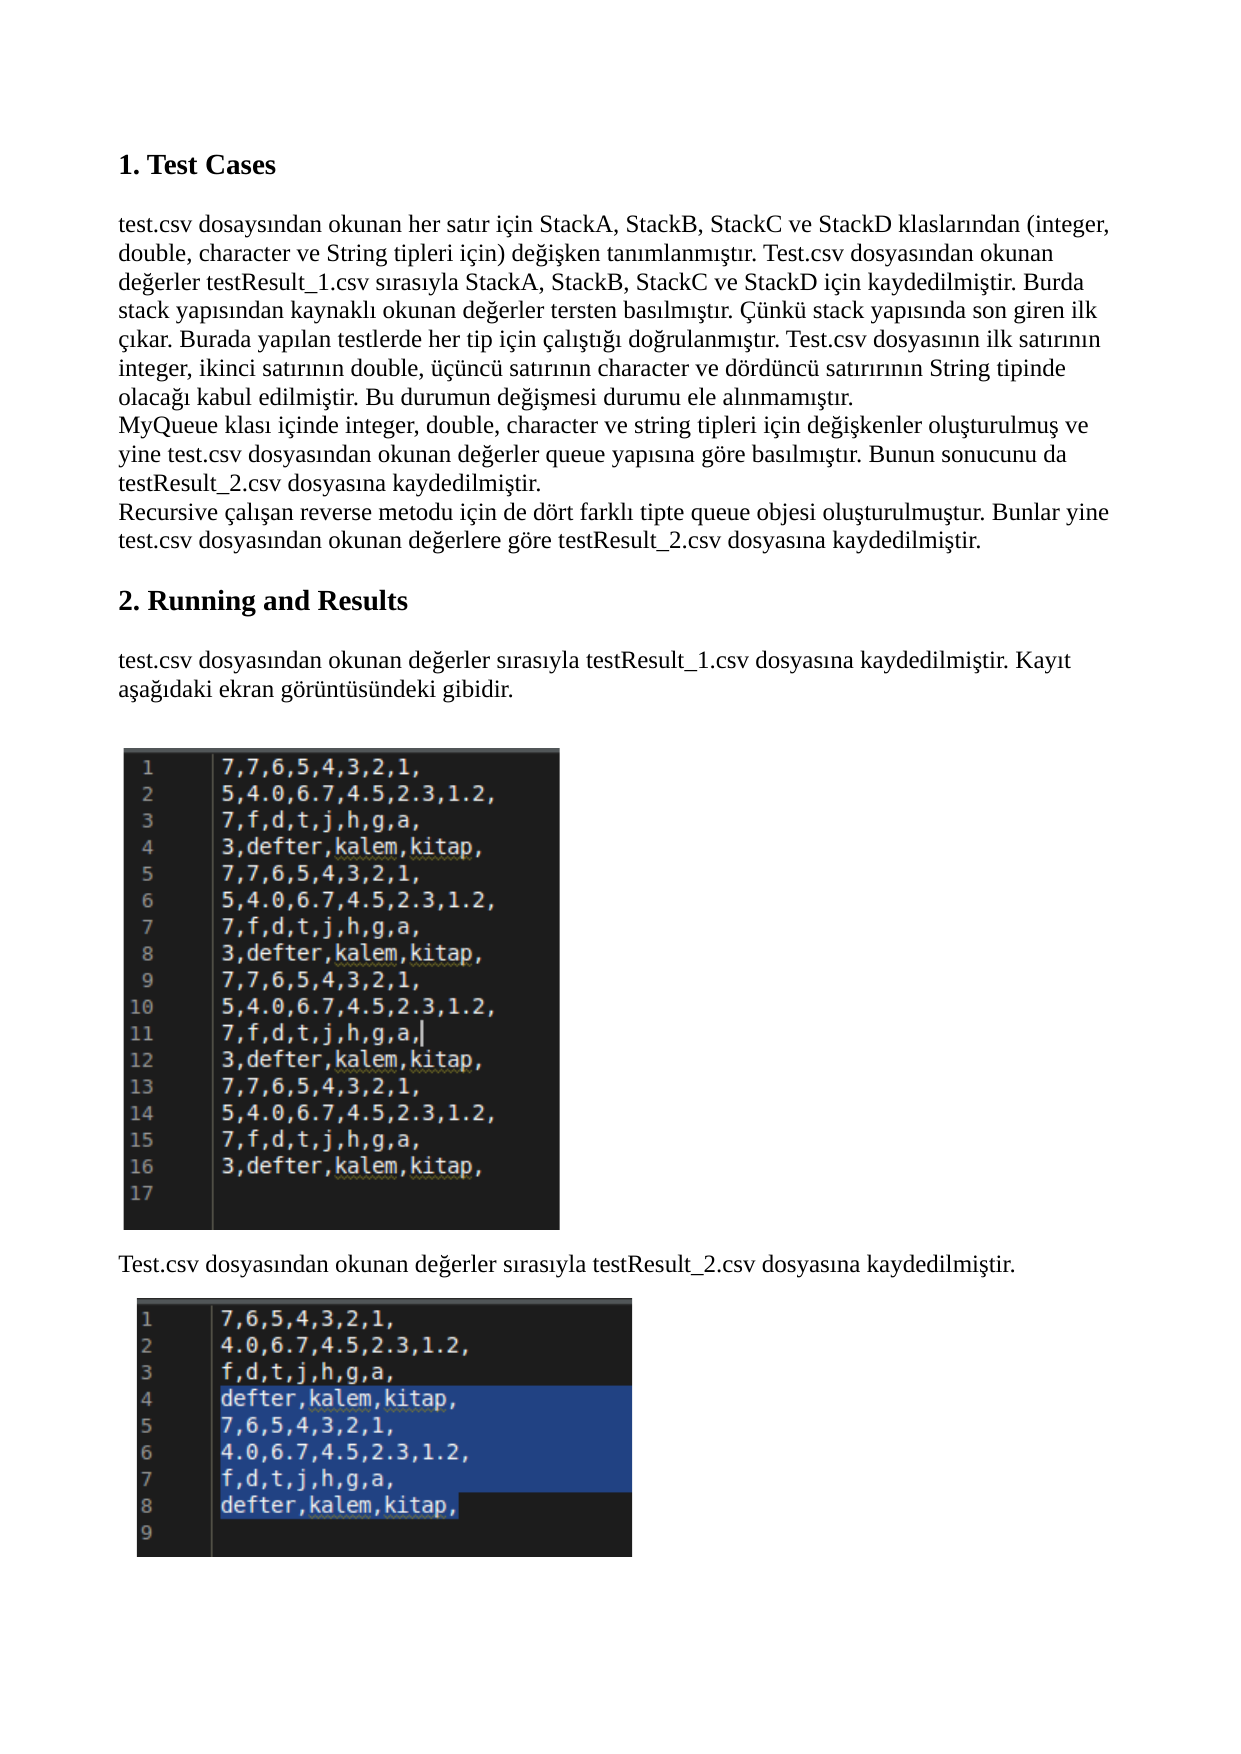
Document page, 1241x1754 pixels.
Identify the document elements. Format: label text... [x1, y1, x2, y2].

text MyQueue klası içinde integer, double, character ve string tipleri için değişkenler oluşturulmuş ve yine test.csv dosyasından okunan değerler queue yapısına göre basılmıştır. Bunun sonucunu da testResult_2.csv dosyasına kaydedilmiştir. [118, 410, 1122, 497]
text 1. Test Cases [118, 147, 1122, 180]
text Test.csv dosyasından okunan değerler sırasıyla testResult_2.csv dosyasına kaydedilmiştir. [118, 1249, 1122, 1278]
text Recursive çalışan reverse metodu için de dört farklı tipte queue objesi oluşturulmuştur. Bunlar yine test.csv dosyasından okunan değerlere göre testResult_2.csv dosyasına kaydedilmiştir. [118, 497, 1122, 554]
text 2. Running and Results [118, 583, 1122, 616]
picture [123, 748, 560, 1230]
text test.csv dosaysından okunan her satır için StackA, StackB, StackC ve StackD klaslarından (integer, double, character ve String tipleri için) değişken tanımlanmıştır. Test.csv dosyasından okunan değerler testResult_1.csv sırasıyla StackA, StackB, StackC ve StackD için kaydedilmiştir. Burda stack yapısından kaynaklı okunan değerler tersten basılmıştır. Çünkü stack yapısında son giren ilk çıkar. Burada yapılan testlerde her tip için çalıştığı doğrulanmıştır. Test.csv dosyasının ilk satırının integer, ikinci satırının double, üçüncü satırının character ve dördüncü satırırının String tipinde olacağı kabul edilmiştir. Bu durumun değişmesi durumu ele alınmamıştır. [118, 209, 1122, 410]
text test.csv dosyasından okunan değerler sırasıyla testResult_1.csv dosyasına kaydedilmiştir. Kayıt aşağıdaki ekran görüntüsündeki gibidir. [118, 645, 1122, 703]
picture [136, 1298, 633, 1557]
